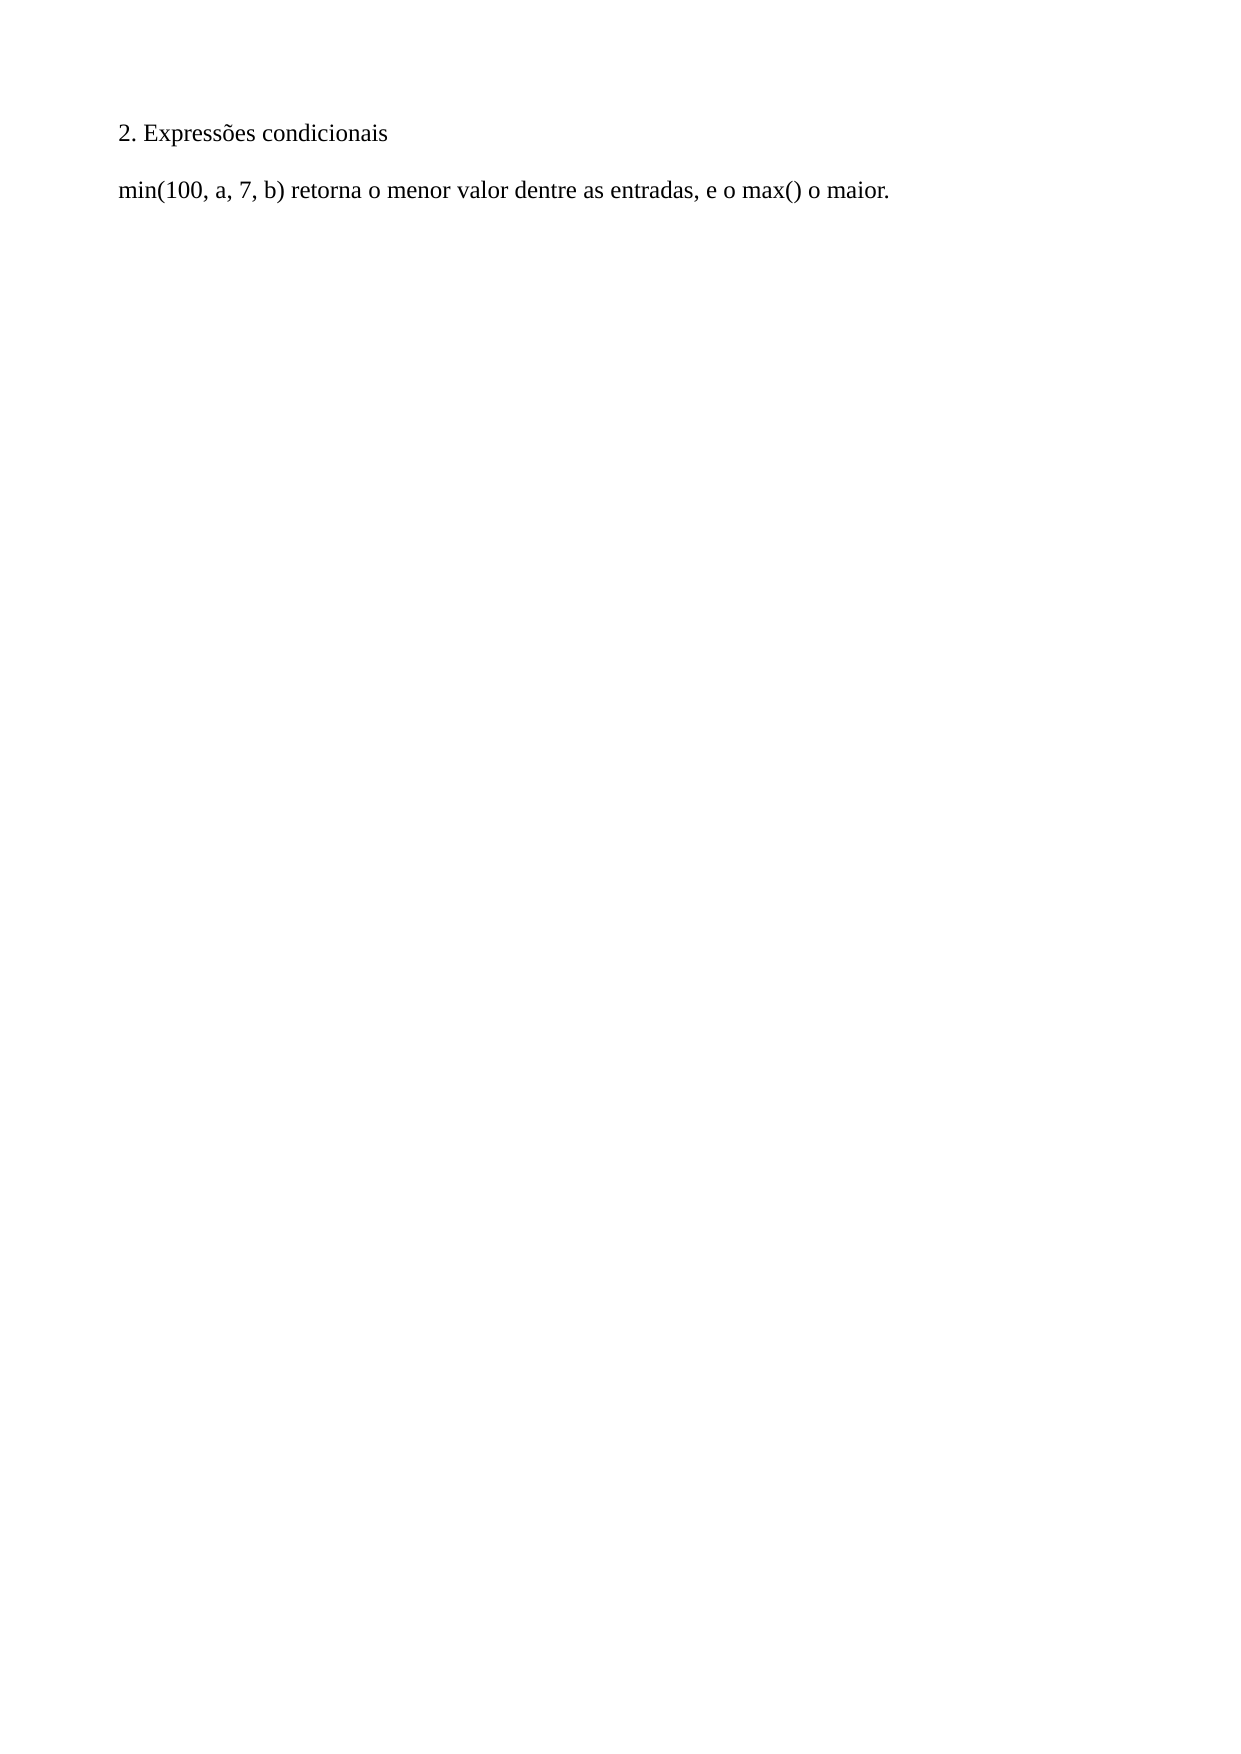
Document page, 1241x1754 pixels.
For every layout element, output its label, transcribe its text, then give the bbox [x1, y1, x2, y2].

text 2. Expressões condicionais [118, 118, 1122, 147]
text min(100, a, 7, b) retorna o menor valor dentre as entradas, e o max() o maior. [118, 176, 1122, 204]
